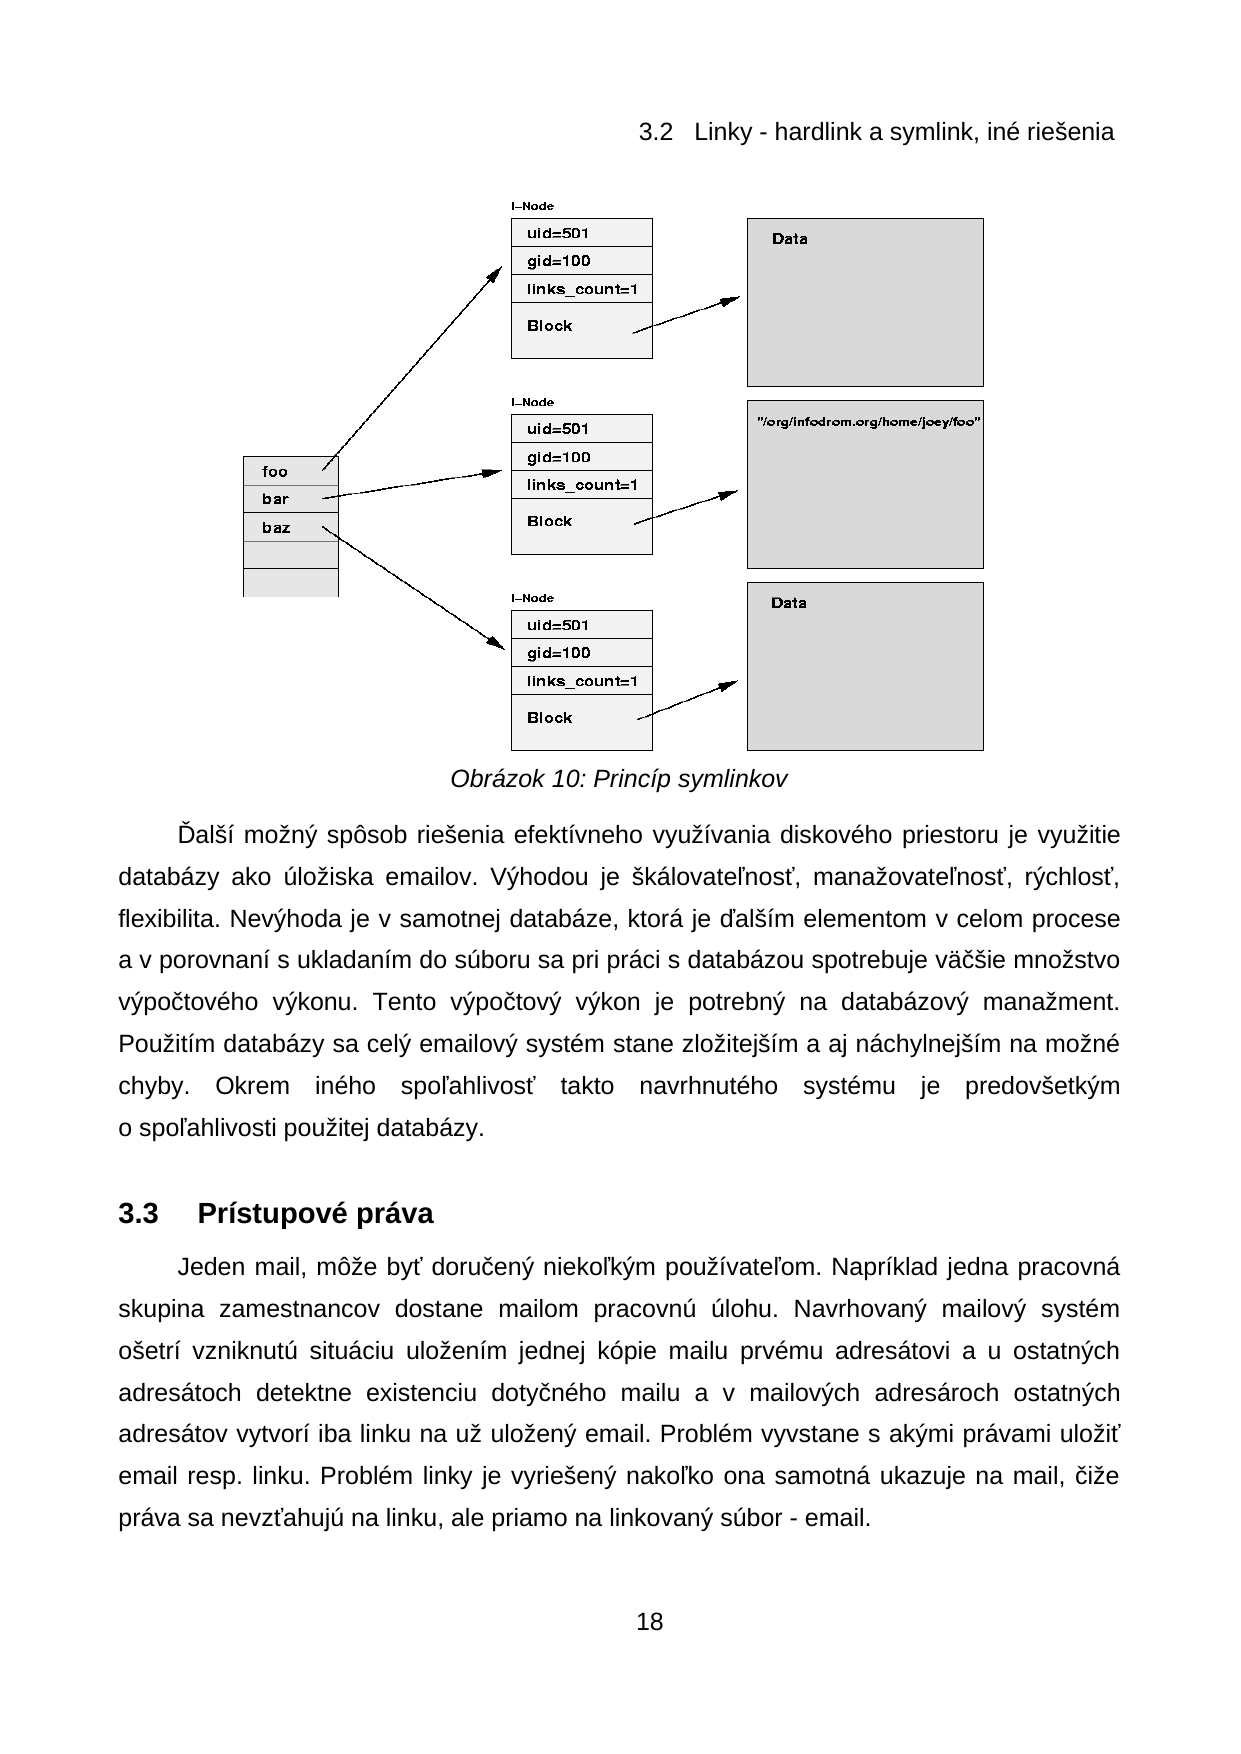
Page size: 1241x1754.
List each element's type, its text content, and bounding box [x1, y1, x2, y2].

picture [227, 190, 1013, 765]
text Obrázok 10: Princíp symlinkov [179, 192, 1061, 793]
subtitle Prístupové práva [118, 1197, 1122, 1230]
text Ďalší možný spôsob riešenia efektívneho využívania diskového priestoru je využitie databázy ako úložiska emailov. Výhodou je škálovateľnosť, manažovateľnosť, rýchlosť, flexibilita. Nevýhoda je v samotnej databáze, ktorá je ďalším elementom v celom procese a v porovnaní s ukladaním do súboru sa pri práci s databázou spotrebuje väčšie množstvo výpočtového výkonu. Tento výpočtový výkon je potrebný na databázový manažment. Použitím databázy sa celý emailový systém stane zložitejším a aj náchylnejším na možné chyby. Okrem iného spoľahlivosť takto navrhnutého systému je predovšetkým o spoľahlivosti použitej databázy. [118, 821, 1122, 1142]
text Jeden mail, môže byť doručený niekoľkým používateľom. Napríklad jedna pracovná skupina zamestnancov dostane mailom pracovnú úlohu. Navrhovaný mailový systém ošetrí vzniknutú situáciu uložením jednej kópie mailu prvému adresátovi a u ostatných adresátoch detektne existenciu dotyčného mailu a v mailových adresároch ostatných adresátov vytvorí iba linku na už uložený email. Problém vyvstane s akými právami uložiť email resp. linku. Problém linky je vyriešený nakoľko ona samotná ukazuje na mail, čiže práva sa nevzťahujú na linku, ale priamo na linkovaný súbor - email. [118, 1253, 1122, 1532]
